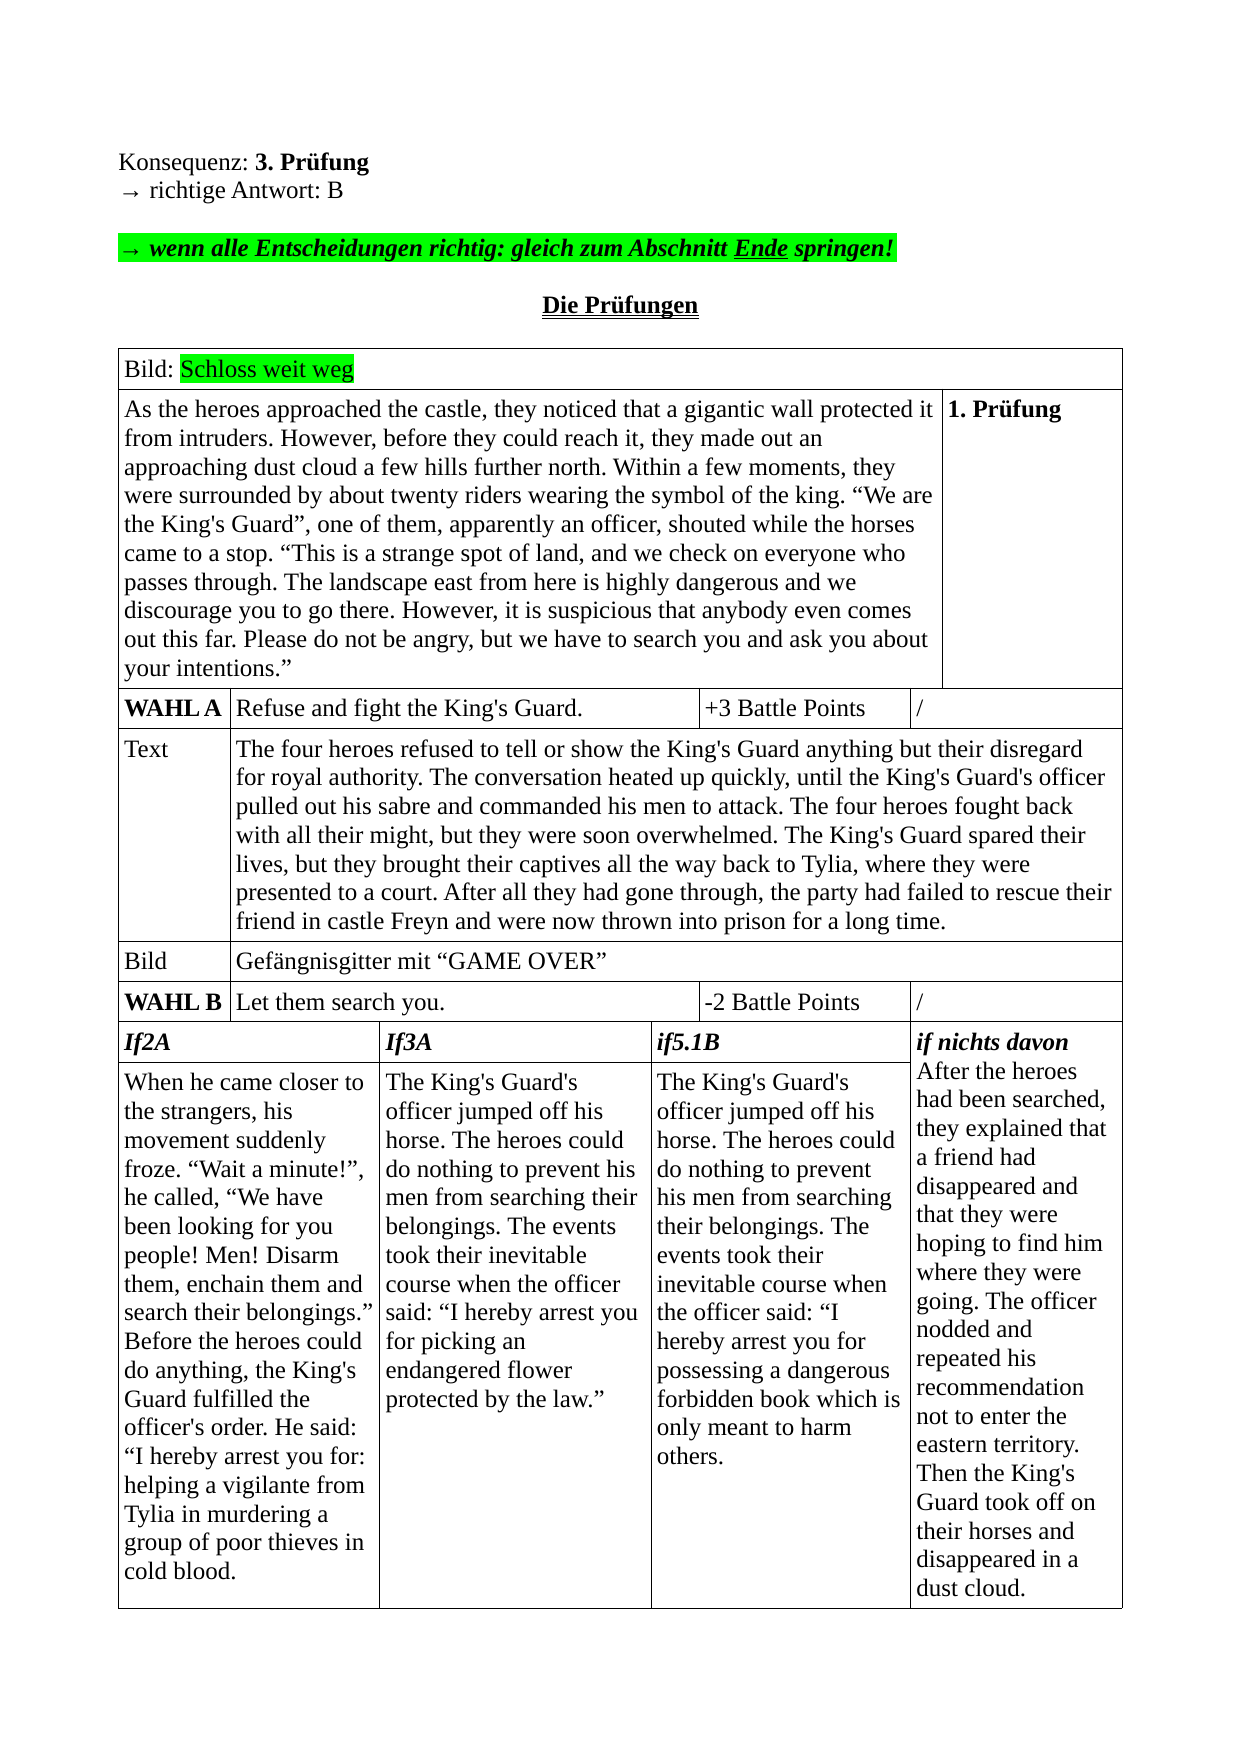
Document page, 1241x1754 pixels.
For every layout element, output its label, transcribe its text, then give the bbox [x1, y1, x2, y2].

table_cell The King's Guard's officer jumped off his horse. The heroes could do nothing to prevent his men from searching their belongings. The events took their inevitable course when the officer said: “I hereby arrest you for possessing a dangerous forbidden book which is only meant to harm others. [652, 1063, 910, 1608]
table_cell +3 Battle Points [700, 689, 910, 728]
table_cell if nichts davon After the heroes had been searched, they explained that a friend had disappeared and that they were hoping to find him where they were going. The officer nodded and repeated his recommendation not to enter the eastern territory. Then the King's Guard took off on their horses and disappeared in a dust cloud. [911, 1022, 1122, 1608]
table_cell Text [119, 729, 230, 941]
text Konsequenz: 3. Prüfung [118, 147, 1122, 176]
table_cell If3A [380, 1022, 651, 1062]
text Die Prüfungen [118, 291, 1122, 319]
table_header Bild: Schloss weit weg [119, 349, 1122, 388]
text → richtige Antwort: B [118, 176, 1122, 204]
table_cell -2 Battle Points [700, 982, 910, 1021]
table_cell When he came closer to the strangers, his movement suddenly froze. “Wait a minute!”, he called, “We have been looking for you people! Men! Disarm them, enchain them and search their belongings.” Before the heroes could do anything, the King's Guard fulfilled the officer's order. He said: “I hereby arrest you for: helping a vigilante from Tylia in murdering a group of poor thieves in cold blood. [119, 1063, 379, 1608]
table_cell / [911, 689, 1122, 728]
table_cell Bild [119, 942, 230, 981]
table_cell / [911, 982, 1122, 1021]
table_cell if5.1B [652, 1022, 910, 1062]
table_cell WAHL B [119, 982, 230, 1021]
table_cell Gefängnisgitter mit “GAME OVER” [231, 942, 1122, 981]
table_cell The King's Guard's officer jumped off his horse. The heroes could do nothing to prevent his men from searching their belongings. The events took their inevitable course when the officer said: “I hereby arrest you for picking an endangered flower protected by the law.” [380, 1063, 651, 1608]
table_cell The four heroes refused to tell or show the King's Guard anything but their disregard for royal authority. The conversation heated up quickly, until the King's Guard's officer pulled out his sabre and commanded his men to attack. The four heroes fought back with all their might, but they were soon overwhelmed. The King's Guard spared their lives, but they brought their captives all the way back to Tylia, where they were presented to a court. After all they had gone through, the party had failed to rescue their friend in castle Freyn and were now thrown into prison for a long time. [231, 729, 1122, 941]
table_cell WAHL A [119, 689, 230, 728]
table_cell 1. Prüfung [943, 390, 1122, 687]
text → wenn alle Entscheidungen richtig: gleich zum Abschnitt Ende springen! [118, 233, 1122, 262]
table_cell As the heroes approached the castle, they noticed that a gigantic wall protected it from intruders. However, before they could reach it, they made out an approaching dust cloud a few hills further north. Within a few moments, they were surrounded by about twenty riders wearing the symbol of the king. “We are the King's Guard”, one of them, apparently an officer, shouted while the horses came to a stop. “This is a strange spot of land, and we check on everyone who passes through. The landscape east from here is highly dangerous and we discourage you to go there. However, it is suspicious that anybody even comes out this far. Please do not be angry, but we have to search you and ask you about your intentions.” [119, 390, 942, 687]
table_cell If2A [119, 1022, 379, 1062]
table_cell Refuse and fight the King's Guard. [231, 689, 699, 728]
table_cell Let them search you. [231, 982, 699, 1021]
